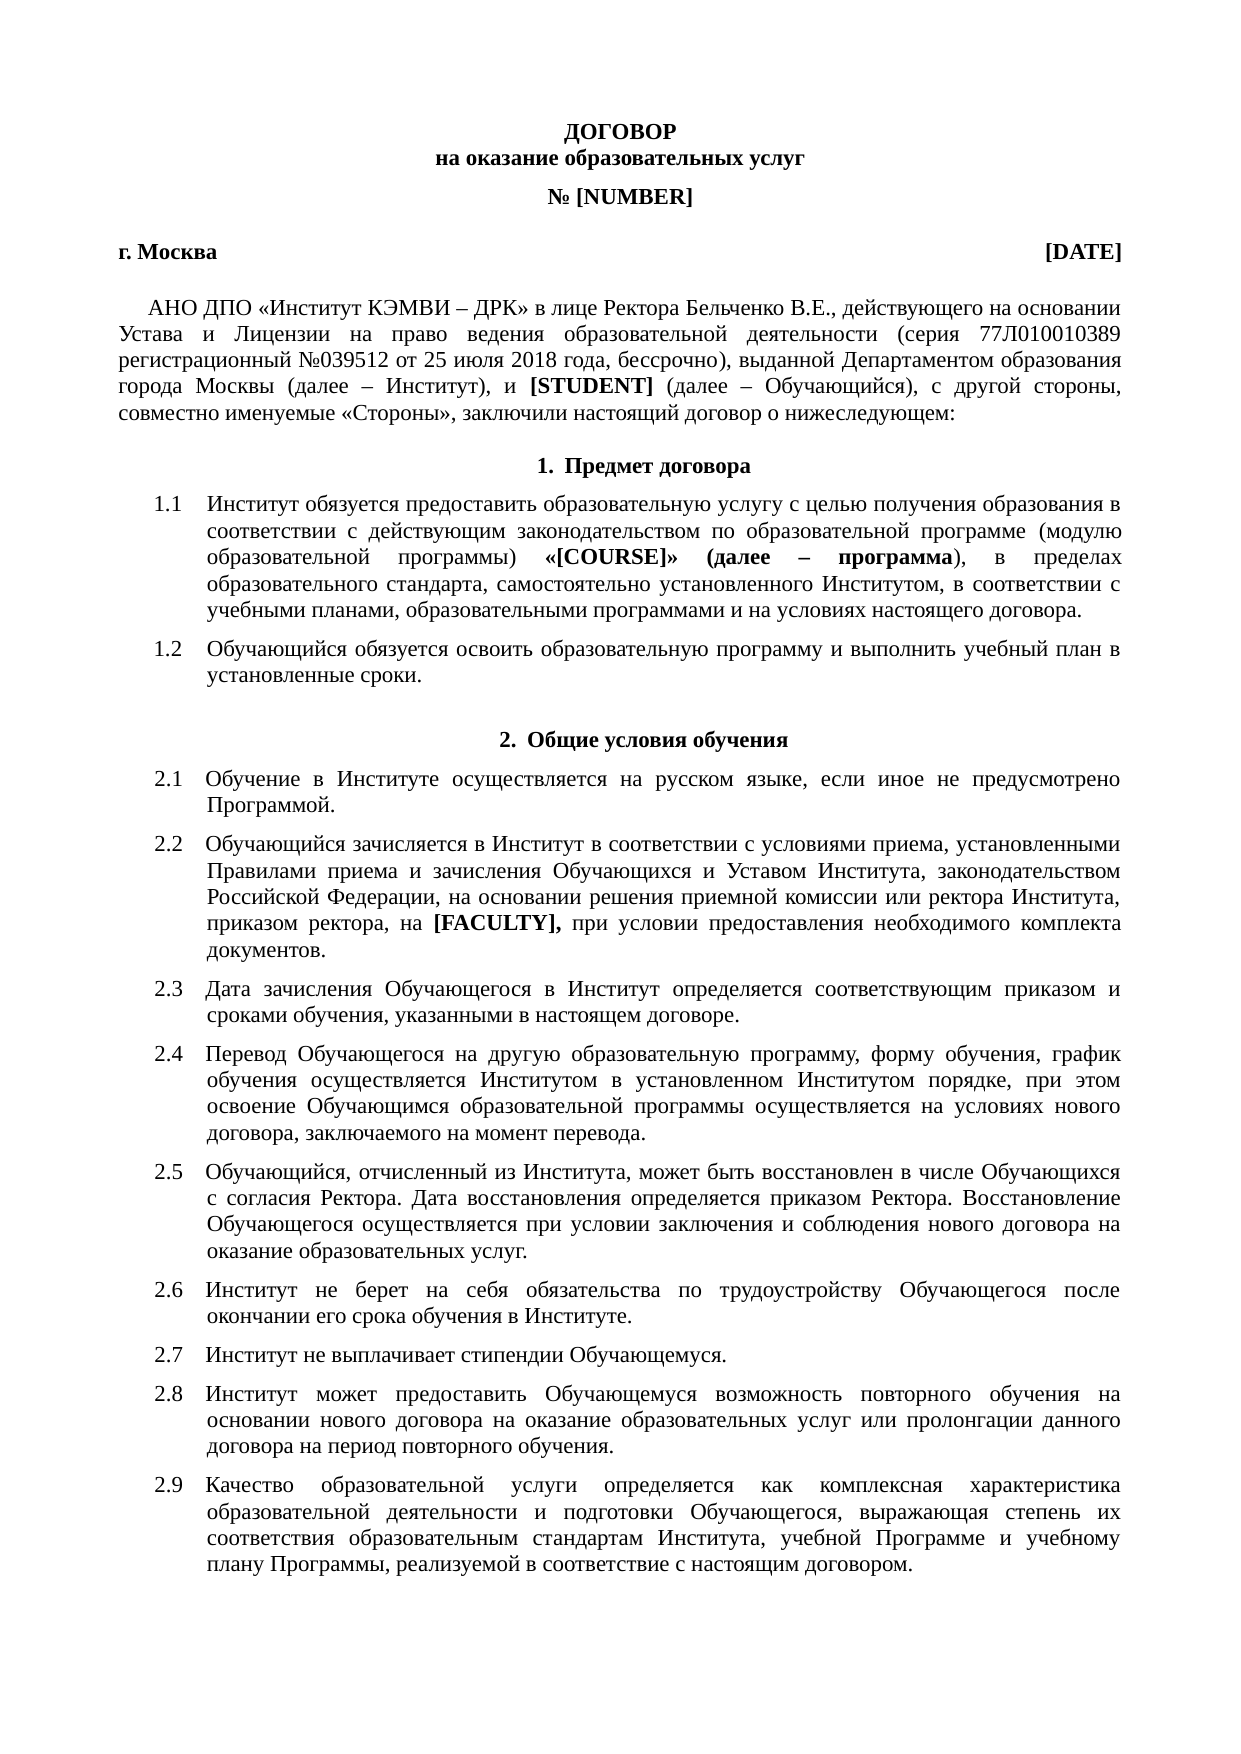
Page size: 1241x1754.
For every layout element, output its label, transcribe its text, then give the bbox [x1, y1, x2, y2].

text на оказание образовательных услуг [118, 144, 1122, 171]
list Обучающийся обязуется освоить образовательную программу и выполнить учебный план в установленные сроки. [148, 635, 1122, 687]
list Институт обязуется предоставить образовательную услугу с целью получения образования в соответствии с действующим законодательством по образовательной программе (модулю образовательной программы) «[COURSE]» (далее – программа), в пределах образовательного стандарта, самостоятельно установленного Институтом, в соответствии с учебными планами, образовательными программами и на условиях настоящего договора. [148, 491, 1122, 622]
list Дата зачисления Обучающегося в Институт определяется соответствующим приказом и сроками обучения, указанными в настоящем договоре. [148, 975, 1122, 1027]
list Перевод Обучающегося на другую образовательную программу, форму обучения, график обучения осуществляется Институтом в установленном Институтом порядке, при этом освоение Обучающимся образовательной программы осуществляется на условиях нового договора, заключаемого на момент перевода. [148, 1040, 1122, 1145]
table_header [DATE] [620, 239, 1122, 265]
list Предмет договора [118, 452, 1122, 478]
list Институт не берет на себя обязательства по трудоустройству Обучающегося после окончании его срока обучения в Институте. [148, 1276, 1122, 1328]
list Обучающийся зачисляется в Институт в соответствии с условиями приема, установленными Правилами приема и зачисления Обучающихся и Уставом Института, законодательством Российской Федерации, на основании решения приемной комиссии или ректора Института, приказом ректора, на [FACULTY], при условии предоставления необходимого комплекта документов. [148, 830, 1122, 962]
list Качество образовательной услуги определяется как комплексная характеристика образовательной деятельности и подготовки Обучающегося, выражающая степень их соответствия образовательным стандартам Института, учебной Программе и учебному плану Программы, реализуемой в соответствие с настоящим договором. [148, 1471, 1122, 1577]
list Институт не выплачивает стипендии Обучающемуся. [148, 1341, 1122, 1367]
text ДОГОВОР [118, 118, 1122, 144]
list Обучение в Институте осуществляется на русском языке, если иное не предусмотрено Программой. [148, 765, 1122, 818]
text № [NUMBER] [118, 183, 1122, 210]
list Обучающийся, отчисленный из Института, может быть восстановлен в числе Обучающихся с согласия Ректора. Дата восстановления определяется приказом Ректора. Восстановление Обучающегося осуществляется при условии заключения и соблюдения нового договора на оказание образовательных услуг. [148, 1158, 1122, 1263]
text АНО ДПО «Институт КЭМВИ – ДРК» в лице Ректора Бельченко В.Е., действующего на основании Устава и Лицензии на право ведения образовательной деятельности (серия 77Л010010389 регистрационный №039512 от 25 июля 2018 года, бессрочно), выданной Департаментом образования города Москвы (далее – Институт), и [STUDENT] (далее – Обучающийся), с другой стороны, совместно именуемые «Стороны», заключили настоящий договор о нижеследующем: [118, 293, 1122, 425]
list Общие условия обучения [118, 726, 1122, 753]
list Институт может предоставить Обучающемуся возможность повторного обучения на основании нового договора на оказание образовательных услуг или пролонгации данного договора на период повторного обучения. [148, 1380, 1122, 1459]
table_header г. Москва [118, 239, 620, 265]
